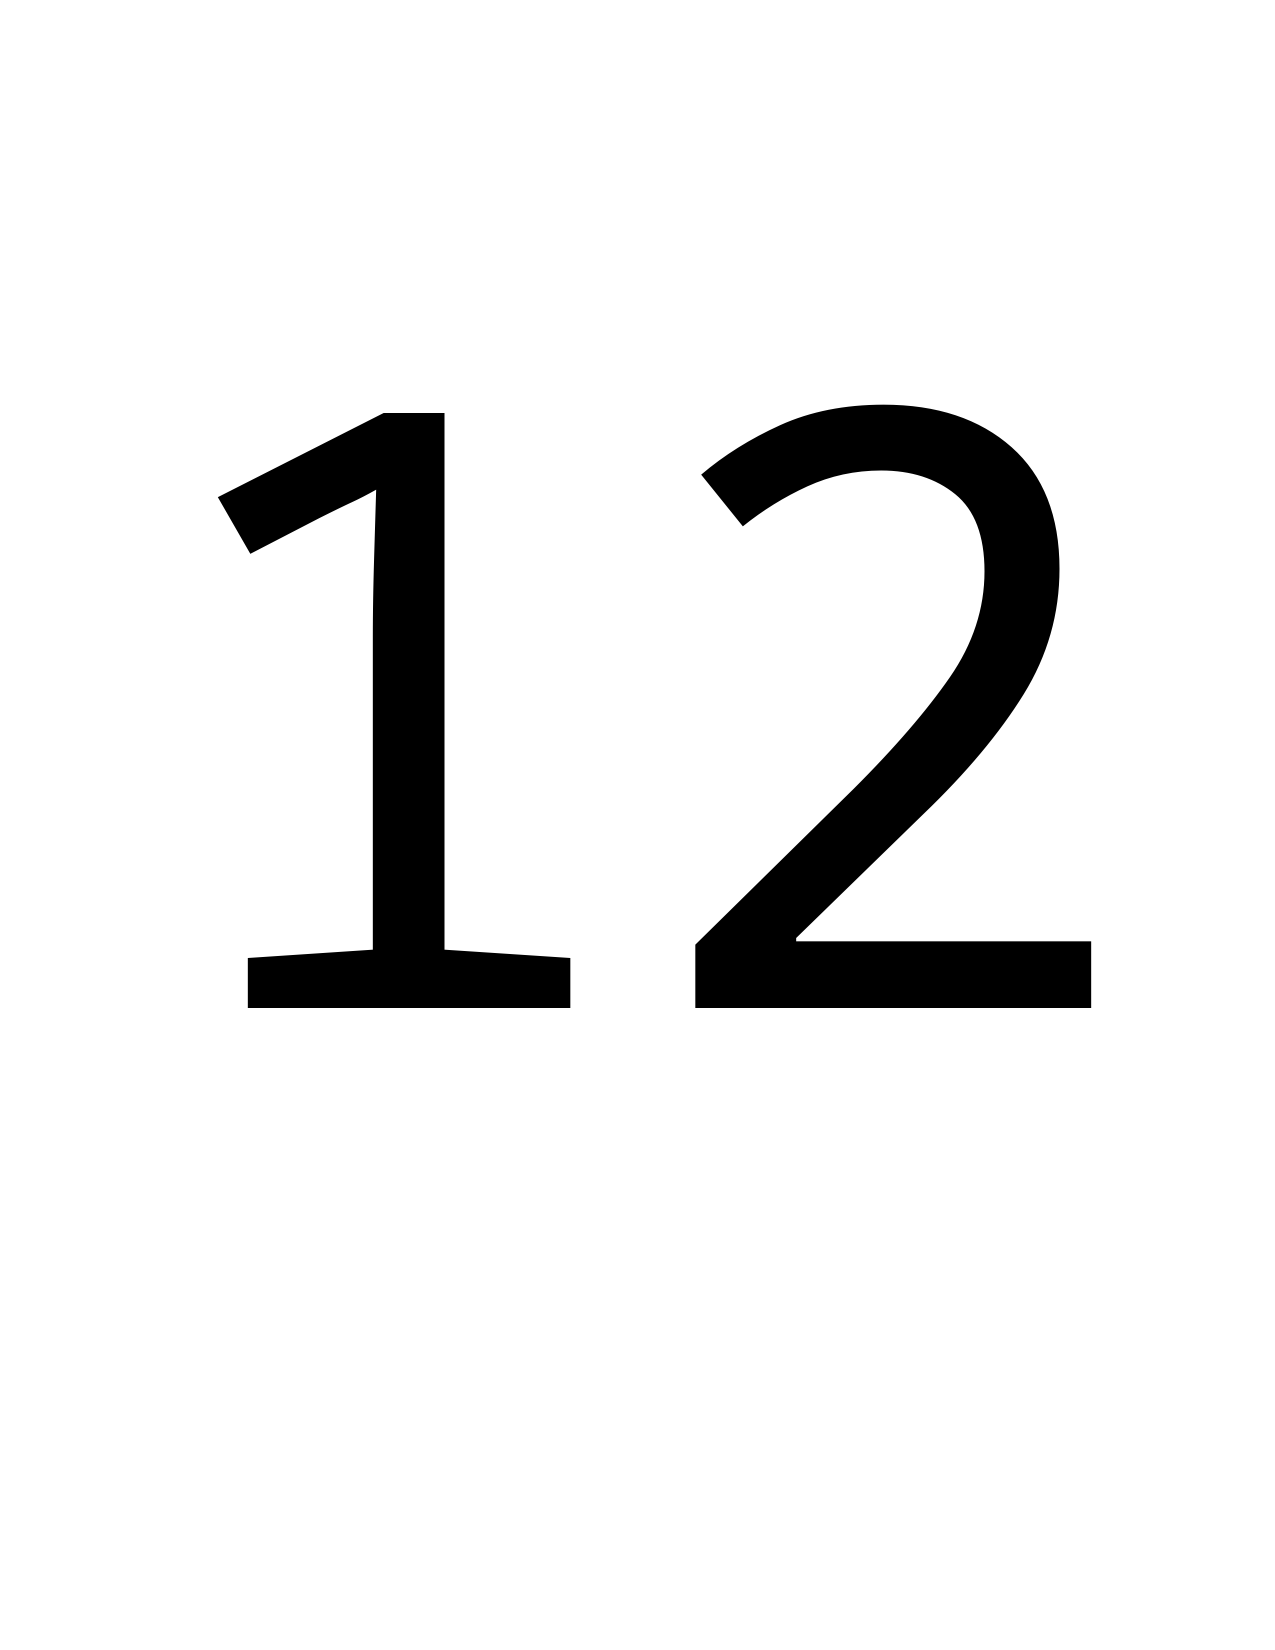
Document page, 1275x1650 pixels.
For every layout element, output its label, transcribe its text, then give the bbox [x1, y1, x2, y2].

text 12 [118, 118, 1157, 1253]
